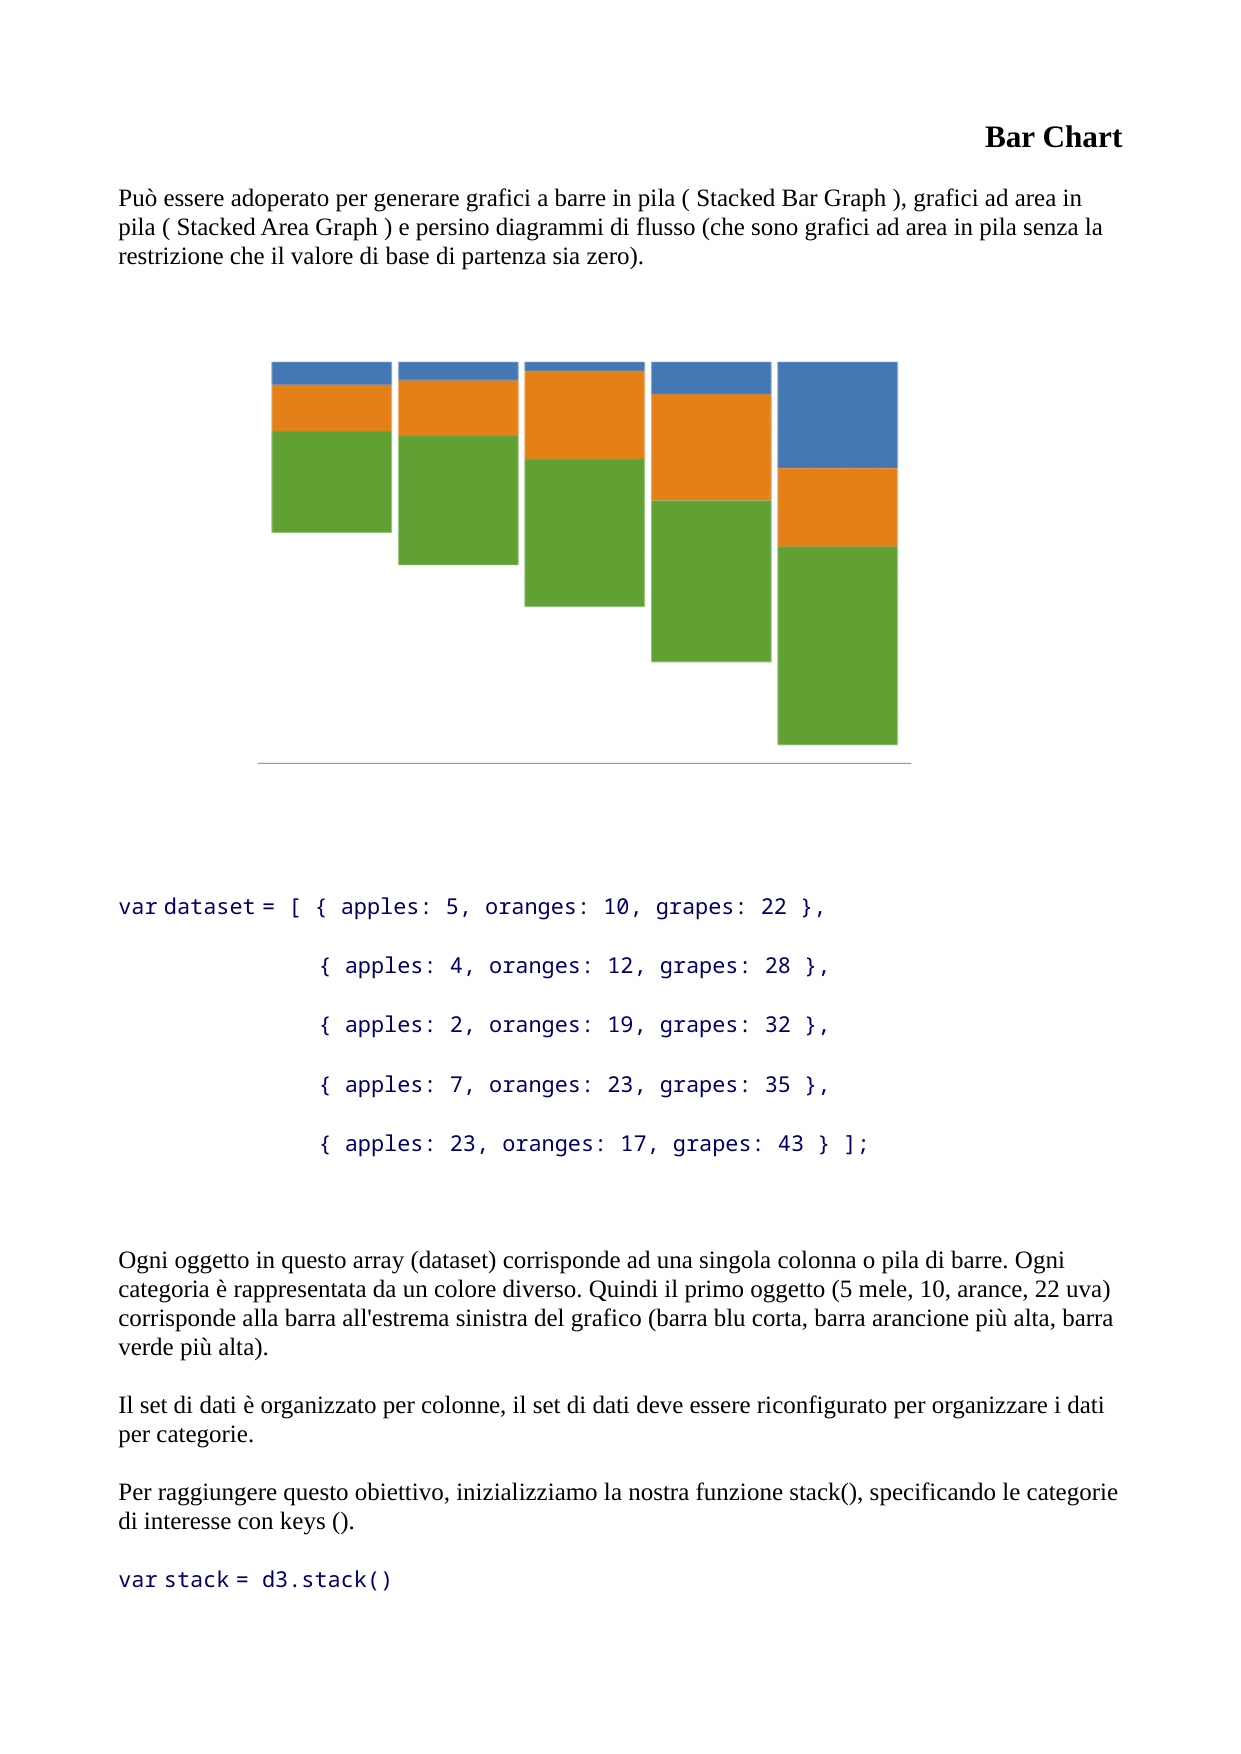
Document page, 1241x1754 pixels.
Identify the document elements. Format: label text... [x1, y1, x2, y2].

text { apples: 23, oranges: 17, grapes: 43 } ]; [118, 1128, 1122, 1158]
text { apples: 2, oranges: 19, grapes: 32 }, [118, 1009, 1122, 1039]
text Può essere adoperato per generare grafici a barre in pila ( Stacked Bar Graph ), grafici ad area in pila ( Stacked Area Graph ) e persino diagrammi di flusso (che sono grafici ad area in pila senza la restrizione che il valore di base di partenza sia zero). [118, 183, 1122, 270]
text Il set di dati è organizzato per colonne, il set di dati deve essere riconfigurato per organizzare i dati per categorie. [118, 1390, 1122, 1447]
picture [257, 352, 912, 764]
text { apples: 7, oranges: 23, grapes: 35 }, [118, 1069, 1122, 1098]
text var stack = d3.stack() [118, 1564, 1122, 1594]
text { apples: 4, oranges: 12, grapes: 28 }, [118, 950, 1122, 980]
text Per raggiungere questo obiettivo, inizializziamo la nostra funzione stack(), specificando le categorie di interesse con keys (). [118, 1477, 1122, 1534]
text Ogni oggetto in questo array (dataset) corrisponde ad una singola colonna o pila di barre. Ogni categoria è rappresentata da un colore diverso. Quindi il primo oggetto (5 mele, 10, arance, 22 uva) corrisponde alla barra all'estrema sinistra del grafico (barra blu corta, barra arancione più alta, barra verde più alta). [118, 1246, 1122, 1361]
text var dataset = [ { apples: 5, oranges: 10, grapes: 22 }, [118, 891, 1122, 921]
